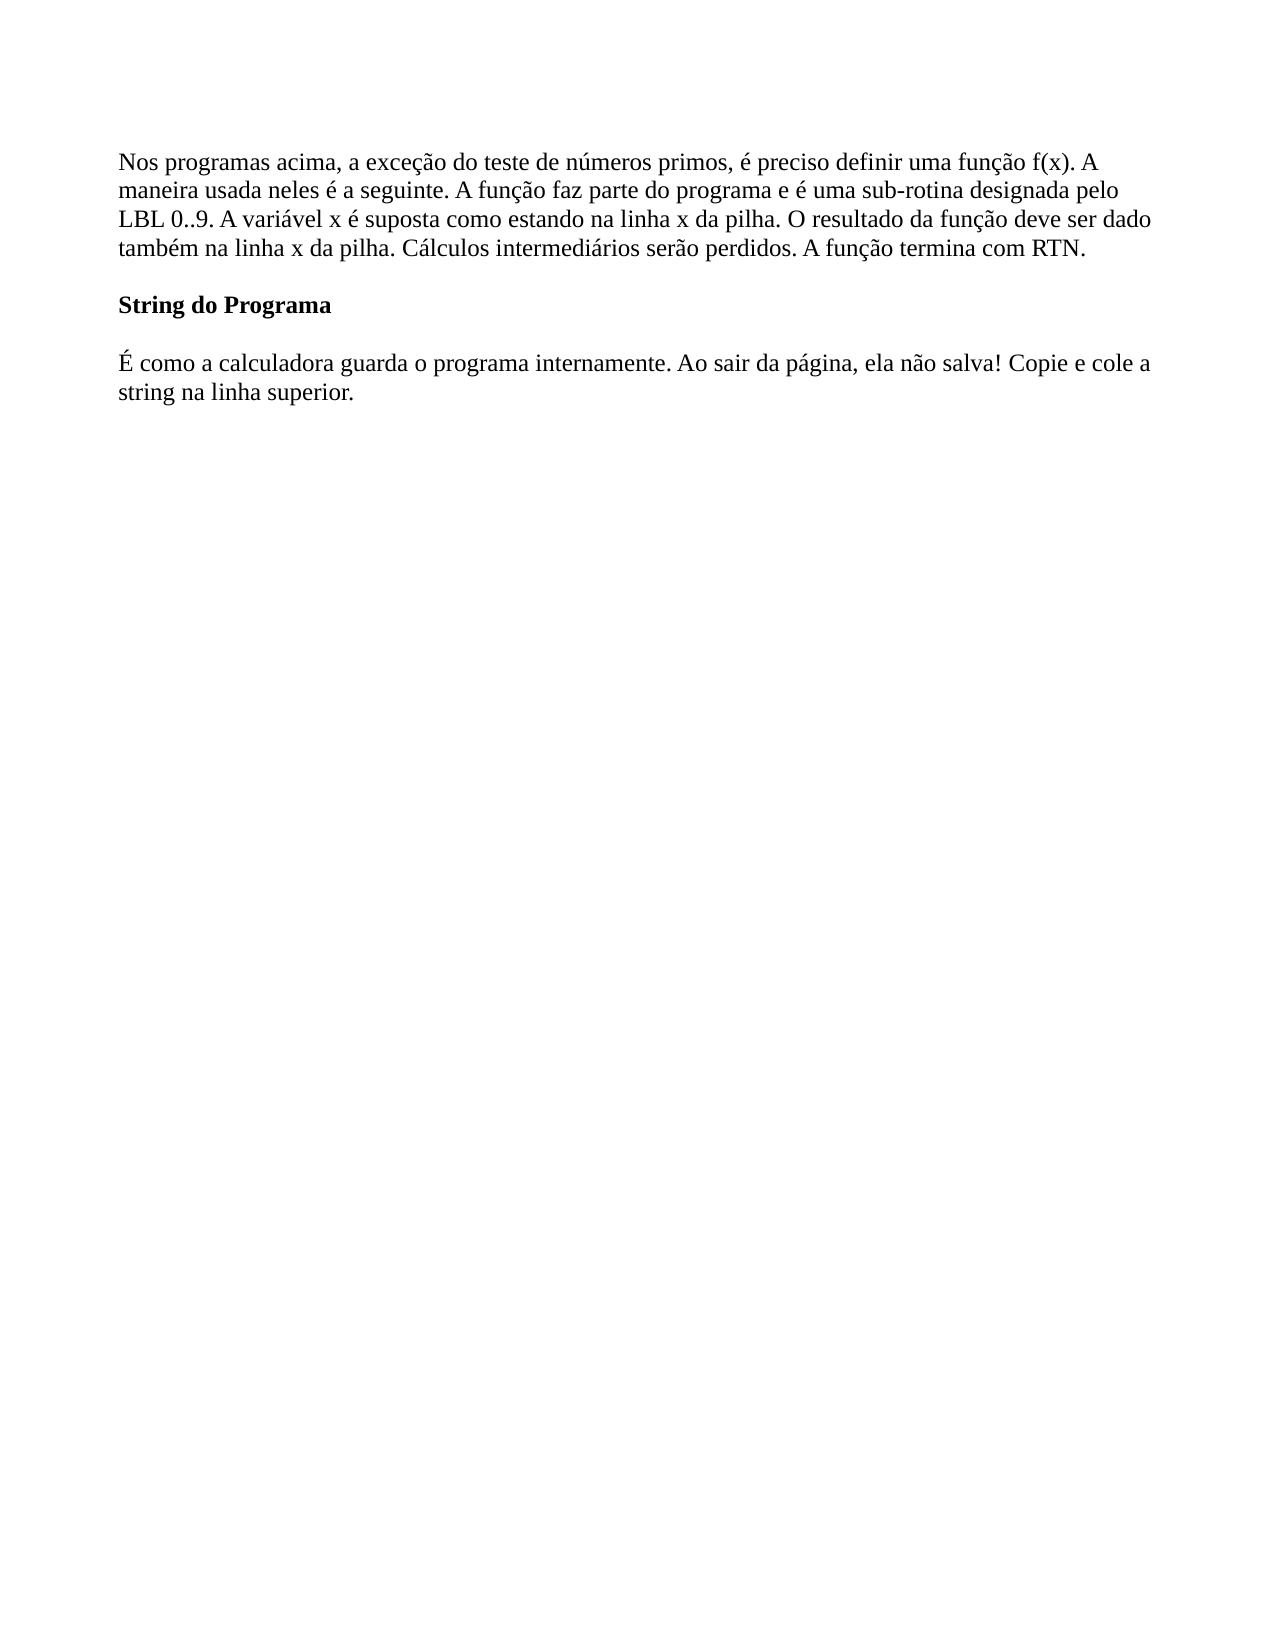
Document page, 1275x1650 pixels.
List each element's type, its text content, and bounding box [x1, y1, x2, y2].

text É como a calculadora guarda o programa internamente. Ao sair da página, ela não salva! Copie e cole a string na linha superior. [118, 348, 1157, 406]
text Nos programas acima, a exceção do teste de números primos, é preciso definir uma função f(x). A maneira usada neles é a seguinte. A função faz parte do programa e é uma sub-rotina designada pelo LBL 0..9. A variável x é suposta como estando na linha x da pilha. O resultado da função deve ser dado também na linha x da pilha. Cálculos intermediários serão perdidos. A função termina com RTN. [118, 147, 1157, 262]
text String do Programa [118, 291, 1157, 319]
